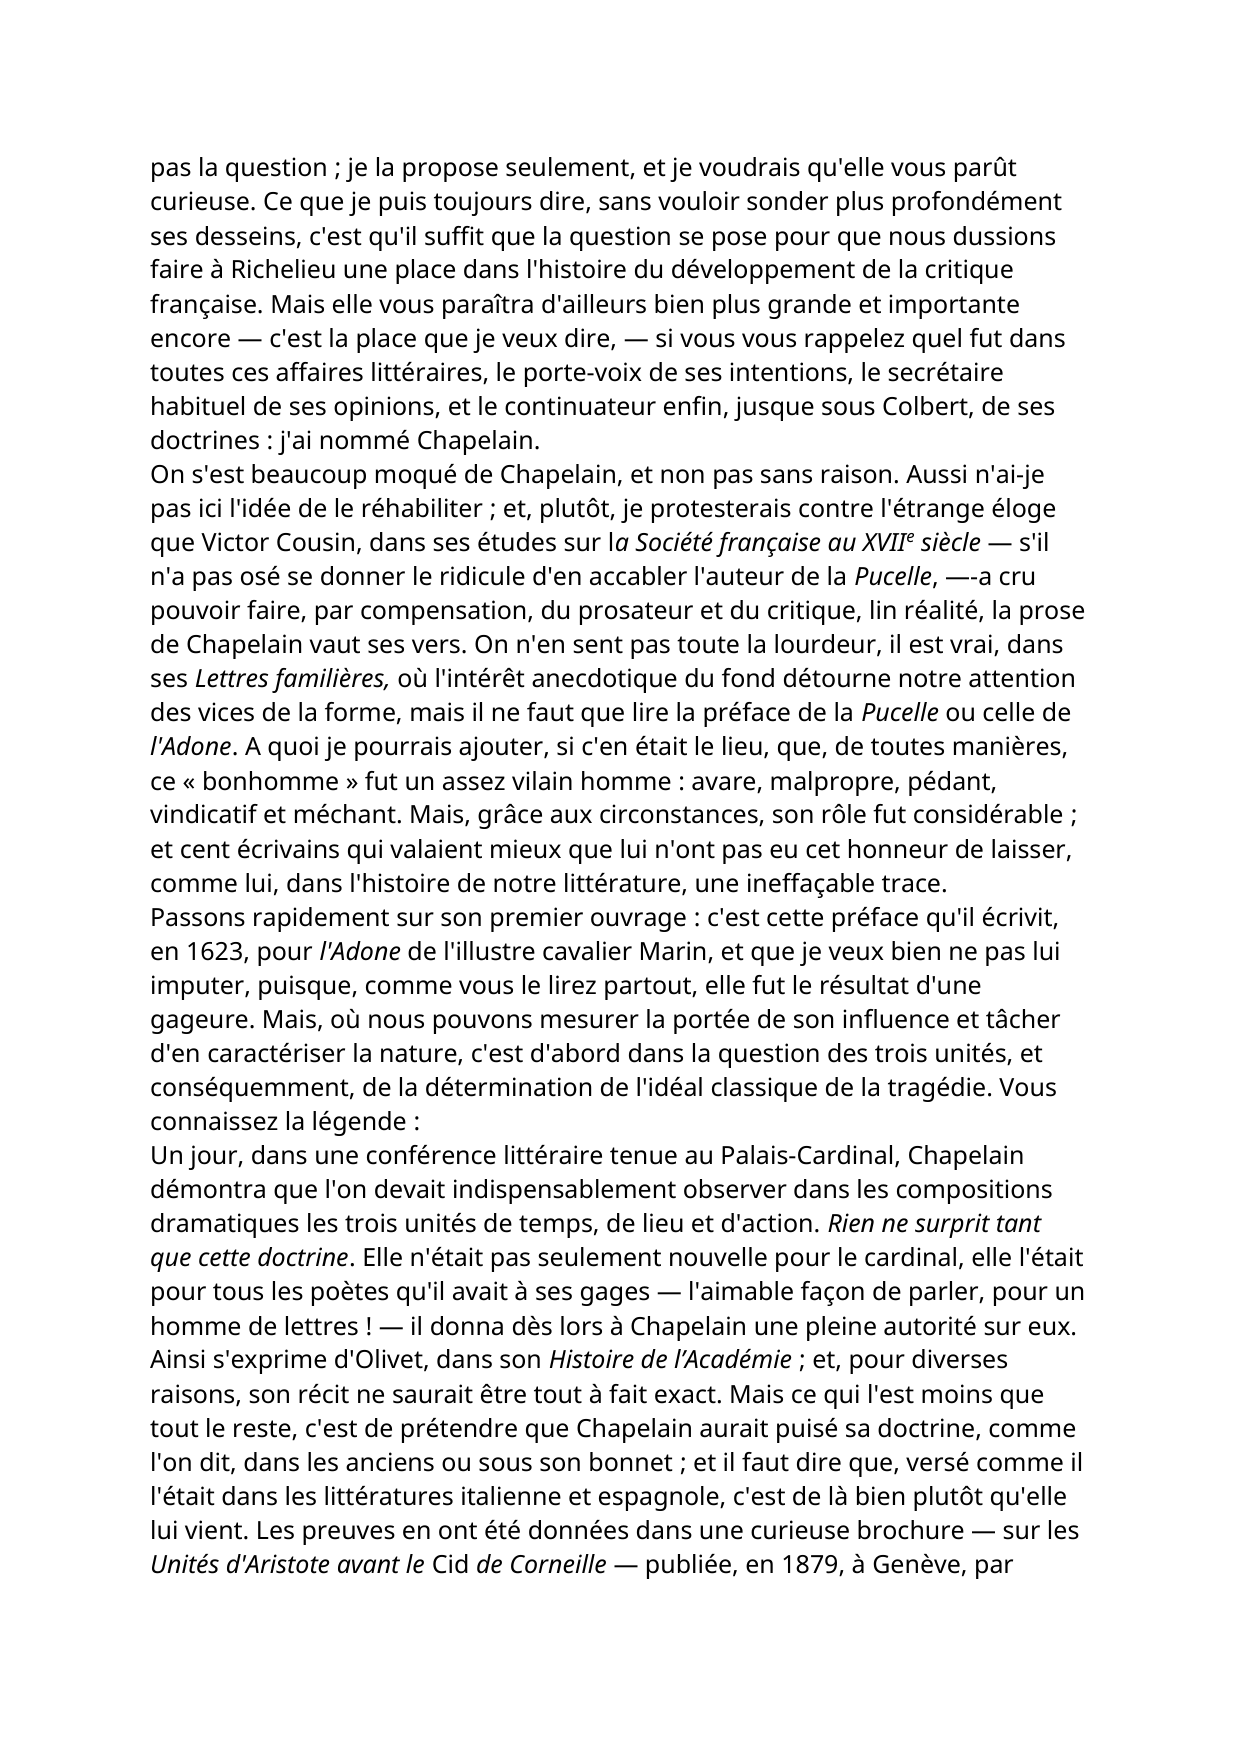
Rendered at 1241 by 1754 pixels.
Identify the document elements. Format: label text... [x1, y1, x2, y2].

text Ainsi s'exprime d'Olivet, dans son Histoire de l’Académie ; et, pour diverses raisons, son récit ne saurait être tout à fait exact. Mais ce qui l'est moins que tout le reste, c'est de prétendre que Chapelain aurait puisé sa doctrine, comme l'on dit, dans les anciens ou sous son bonnet ; et il faut dire que, versé comme il l'était dans les littératures italienne et espagnole, c'est de là bien plutôt qu'elle lui vient. Les preuves en ont été données dans une curieuse brochure — sur les Unités d'Aristote avant le Cid de Corneille — publiée, en 1879, à Genève, par [150, 1342, 1091, 1581]
text Un jour, dans une conférence littéraire tenue au Palais-Cardinal, Chapelain démontra que l'on devait indispensablement observer dans les compositions dramatiques les trois unités de temps, de lieu et d'action. Rien ne surprit tant que cette doctrine. Elle n'était pas seulement nouvelle pour le cardinal, elle l'était pour tous les poètes qu'il avait à ses gages — l'aimable façon de parler, pour un homme de lettres ! — il donna dès lors à Chapelain une pleine autorité sur eux. [150, 1138, 1091, 1342]
text Passons rapidement sur son premier ouvrage : c'est cette préface qu'il écrivit, en 1623, pour l'Adone de l'illustre cavalier Marin, et que je veux bien ne pas lui imputer, puisque, comme vous le lirez partout, elle fut le résultat d'une gageure. Mais, où nous pouvons mesurer la portée de son influence et tâcher d'en caractériser la nature, c'est d'abord dans la question des trois unités, et conséquemment, de la détermination de l'idéal classique de la tragédie. Vous connaissez la légende : [150, 899, 1091, 1138]
text On s'est beaucoup moqué de Chapelain, et non pas sans raison. Aussi n'ai-je pas ici l'idée de le réhabiliter ; et, plutôt, je protesterais contre l'étrange éloge que Victor Cousin, dans ses études sur la Société française au XVIIe siècle — s'il n'a pas osé se donner le ridicule d'en accabler l'auteur de la Pucelle, —-a cru pouvoir faire, par compensation, du prosateur et du critique, lin réalité, la prose de Chapelain vaut ses vers. On n'en sent pas toute la lourdeur, il est vrai, dans ses Lettres familières, où l'intérêt anecdotique du fond détourne notre attention des vices de la forme, mais il ne faut que lire la préface de la Pucelle ou celle de l'Adone. A quoi je pourrais ajouter, si c'en était le lieu, que, de toutes manières, ce « bonhomme » fut un assez vilain homme : avare, malpropre, pédant, vindicatif et méchant. Mais, grâce aux circonstances, son rôle fut considérable ; et cent écrivains qui valaient mieux que lui n'ont pas eu cet honneur de laisser, comme lui, dans l'histoire de notre littérature, une ineffaçable trace. [150, 457, 1091, 899]
text pas la question ; je la propose seulement, et je voudrais qu'elle vous parût curieuse. Ce que je puis toujours dire, sans vouloir sonder plus profondément ses desseins, c'est qu'il suffit que la question se pose pour que nous dussions faire à Richelieu une place dans l'histoire du développement de la critique française. Mais elle vous paraîtra d'ailleurs bien plus grande et importante encore — c'est la place que je veux dire, — si vous vous rappelez quel fut dans toutes ces affaires littéraires, le porte-voix de ses intentions, le secrétaire habituel de ses opinions, et le continuateur enfin, jusque sous Colbert, de ses doctrines : j'ai nommé Chapelain. [150, 150, 1091, 457]
